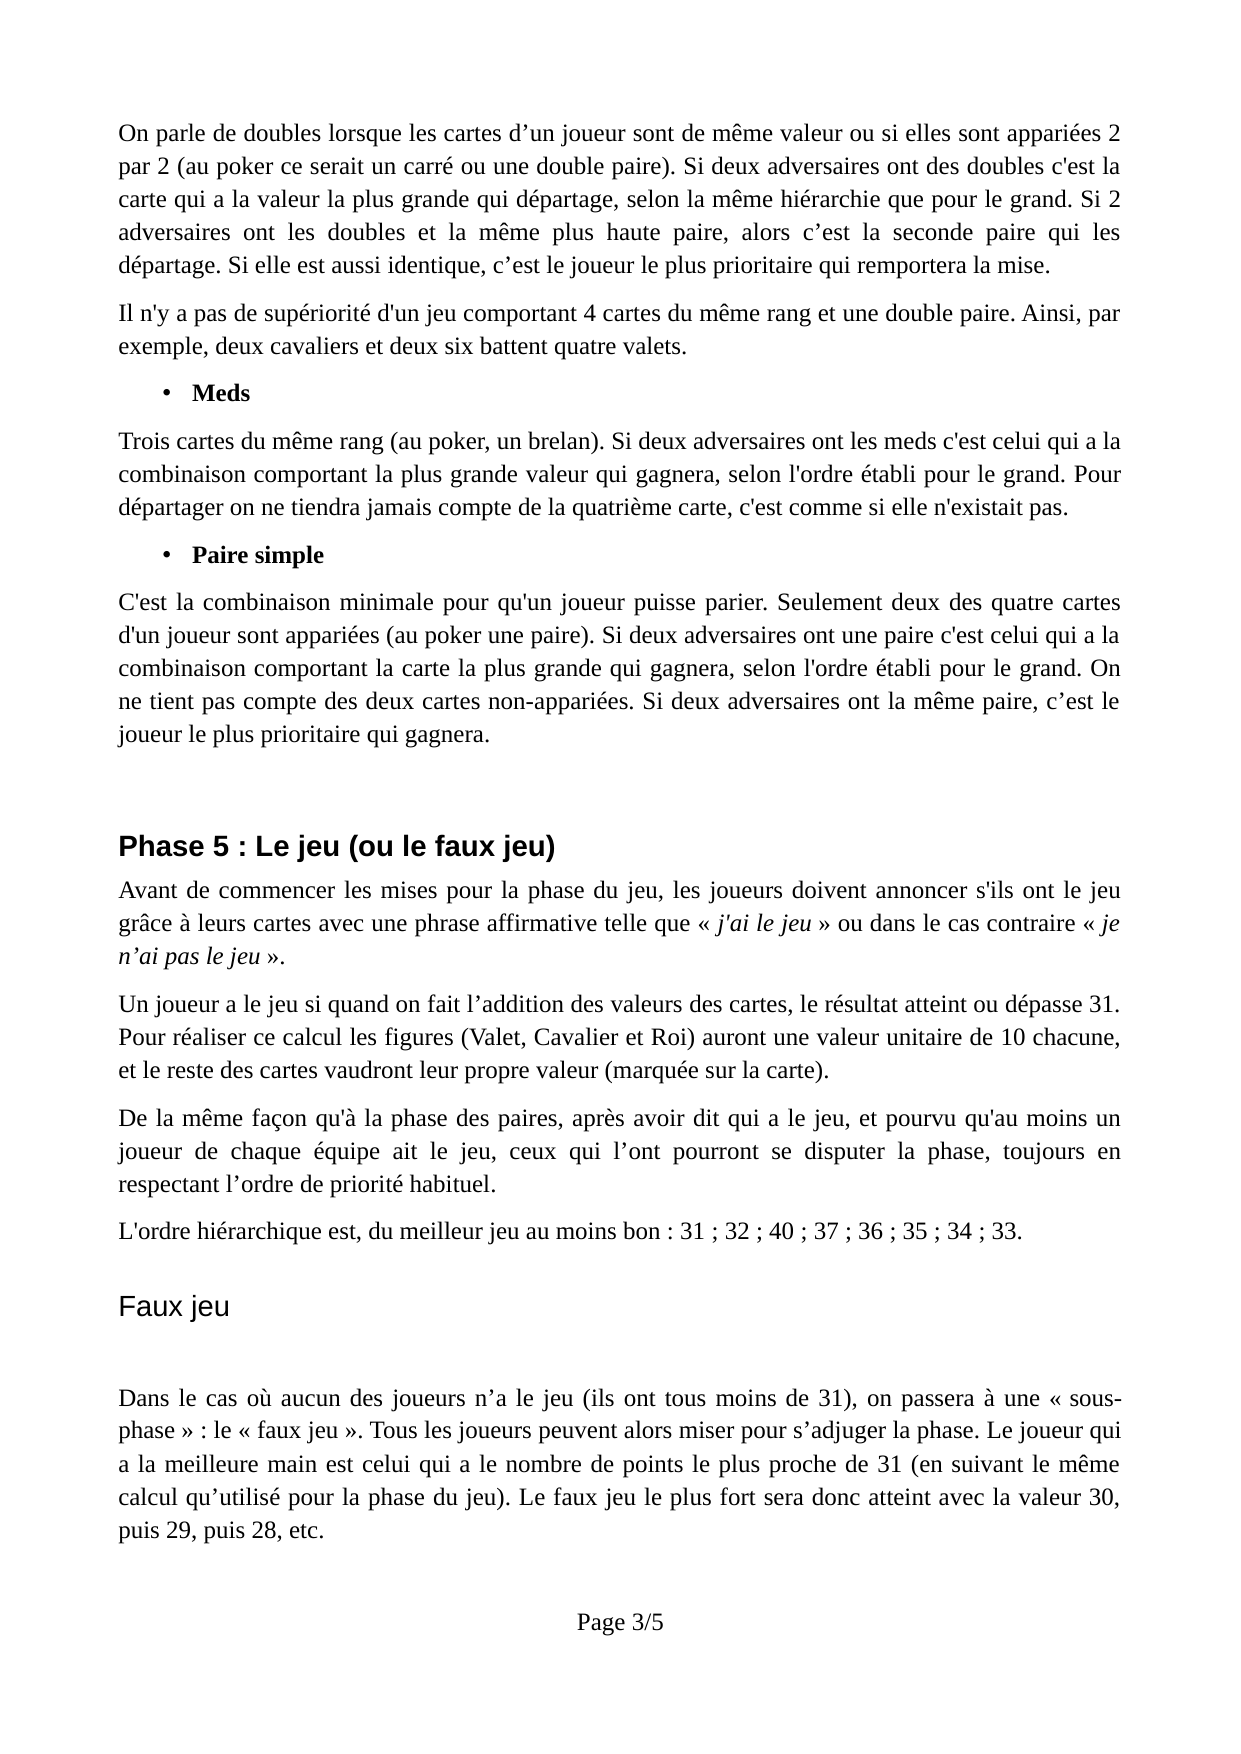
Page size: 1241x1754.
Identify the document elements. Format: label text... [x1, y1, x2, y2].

text Trois cartes du même rang (au poker, un brelan). Si deux adversaires ont les meds c'est celui qui a la combinaison comportant la plus grande valeur qui gagnera, selon l'ordre établi pour le grand. Pour départager on ne tiendra jamais compte de la quatrième carte, c'est comme si elle n'existait pas. [118, 426, 1122, 521]
subtitle Faux jeu [118, 1289, 1122, 1322]
text De la même façon qu'à la phase des paires, après avoir dit qui a le jeu, et pourvu qu'au moins un joueur de chaque équipe ait le jeu, ceux qui l’ont pourront se disputer la phase, toujours en respectant l’ordre de priorité habituel. [118, 1103, 1122, 1197]
list Meds [162, 378, 1122, 407]
text Un joueur a le jeu si quand on fait l’addition des valeurs des cartes, le résultat atteint ou dépasse 31. Pour réaliser ce calcul les figures (Valet, Cavalier et Roi) auront une valeur unitaire de 10 chacune, et le reste des cartes vaudront leur propre valeur (marquée sur la carte). [118, 989, 1122, 1084]
list Paire simple [162, 540, 1122, 568]
text C'est la combinaison minimale pour qu'un joueur puisse parier. Seulement deux des quatre cartes d'un joueur sont appariées (au poker une paire). Si deux adversaires ont une paire c'est celui qui a la combinaison comportant la carte la plus grande qui gagnera, selon l'ordre établi pour le grand. On ne tient pas compte des deux cartes non-appariées. Si deux adversaires ont la même paire, c’est le joueur le plus prioritaire qui gagnera. [118, 587, 1122, 748]
text Il n'y a pas de supériorité d'un jeu comportant 4 cartes du même rang et une double paire. Ainsi, par exemple, deux cavaliers et deux six battent quatre valets. [118, 298, 1122, 359]
text L'ordre hiérarchique est, du meilleur jeu au moins bon : 31 ; 32 ; 40 ; 37 ; 36 ; 35 ; 34 ; 33. [118, 1216, 1122, 1245]
subtitle Phase 5 : Le jeu (ou le faux jeu) [118, 829, 1122, 863]
text On parle de doubles lorsque les cartes d’un joueur sont de même valeur ou si elles sont appariées 2 par 2 (au poker ce serait un carré ou une double paire). Si deux adversaires ont des doubles c'est la carte qui a la valeur la plus grande qui départage, selon la même hiérarchie que pour le grand. Si 2 adversaires ont les doubles et la même plus haute paire, alors c’est la seconde paire qui les départage. Si elle est aussi identique, c’est le joueur le plus prioritaire qui remportera la mise. [118, 118, 1122, 279]
text Dans le cas où aucun des joueurs n’a le jeu (ils ont tous moins de 31), on passera à une « sous-phase » : le « faux jeu ». Tous les joueurs peuvent alors miser pour s’adjuger la phase. Le joueur qui a la meilleure main est celui qui a le nombre de points le plus proche de 31 (en suivant le même calcul qu’utilisé pour la phase du jeu). Le faux jeu le plus fort sera donc atteint avec la valeur 30, puis 29, puis 28, etc. [118, 1383, 1122, 1543]
text Avant de commencer les mises pour la phase du jeu, les joueurs doivent annoncer s'ils ont le jeu grâce à leurs cartes avec une phrase affirmative telle que « j'ai le jeu » ou dans le cas contraire « je n’ai pas le jeu ». [118, 875, 1122, 970]
